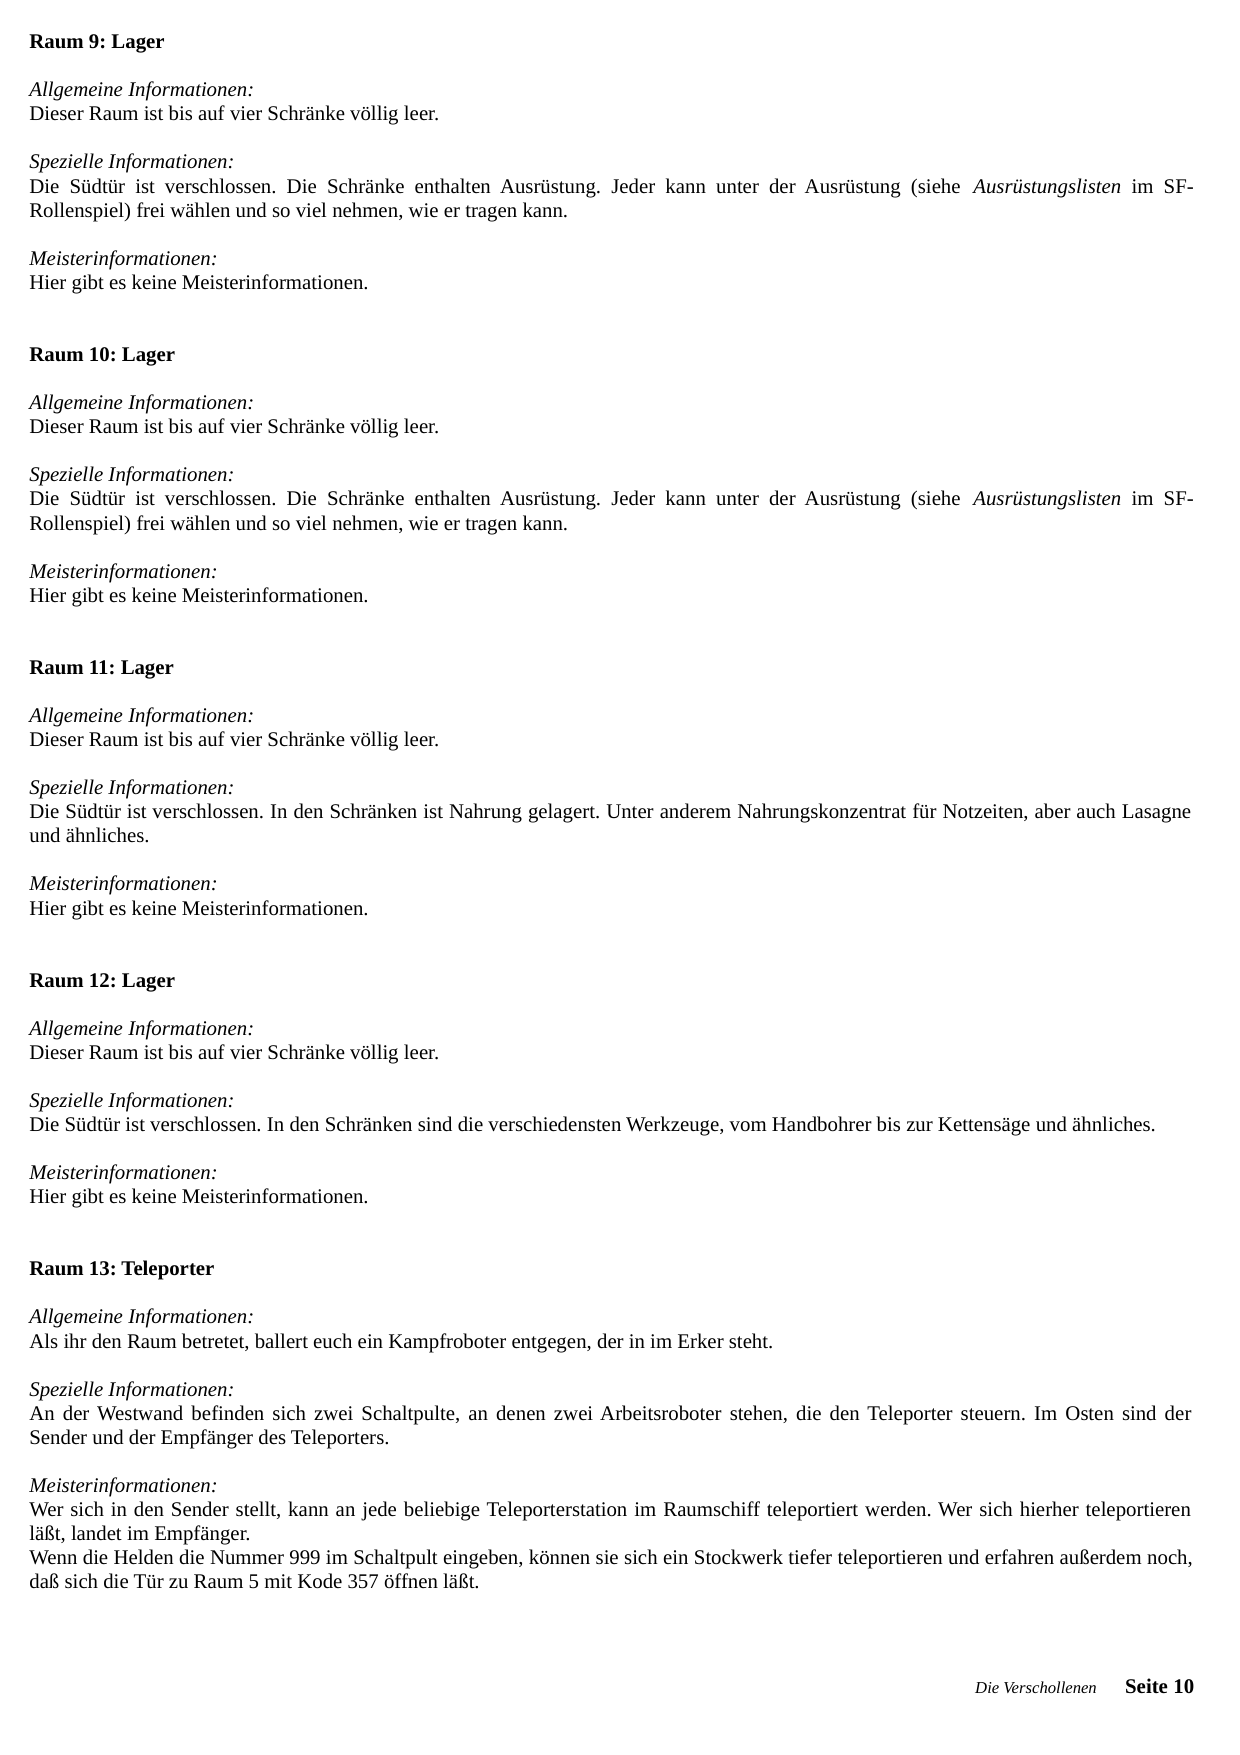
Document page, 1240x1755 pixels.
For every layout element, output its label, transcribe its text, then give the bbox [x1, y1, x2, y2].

text Als ihr den Raum betretet, ballert euch ein Kampfroboter entgegen, der in im Erker steht. [29, 1328, 1194, 1353]
text Raum 12: Lager [29, 968, 1194, 992]
text Spezielle Informationen: [29, 149, 1194, 173]
text Allgemeine Informationen: [29, 1016, 1194, 1040]
text Dieser Raum ist bis auf vier Schränke völlig leer. [29, 727, 1194, 751]
text Allgemeine Informationen: [29, 77, 1194, 101]
text Raum 11: Lager [29, 655, 1194, 679]
text Wer sich in den Sender stellt, kann an jede beliebige Teleporterstation im Raumschiff teleportiert werden. Wer sich hierher teleportieren läßt, landet im Empfänger. [29, 1497, 1194, 1545]
text Hier gibt es keine Meisterinformationen. [29, 895, 1194, 919]
text Hier gibt es keine Meisterinformationen. [29, 583, 1194, 607]
text Meisterinformationen: [29, 871, 1194, 895]
text Die Südtür ist verschlossen. In den Schränken ist Nahrung gelagert. Unter anderem Nahrungskonzentrat für Notzeiten, aber auch Lasagne und ähnliches. [29, 799, 1194, 847]
text Raum 9: Lager [29, 29, 1194, 53]
text Hier gibt es keine Meisterinformationen. [29, 1184, 1194, 1208]
text Dieser Raum ist bis auf vier Schränke völlig leer. [29, 1040, 1194, 1064]
text Dieser Raum ist bis auf vier Schränke völlig leer. [29, 414, 1194, 438]
text Allgemeine Informationen: [29, 390, 1194, 414]
text Meisterinformationen: [29, 558, 1194, 583]
text Die Südtür ist verschlossen. Die Schränke enthalten Ausrüstung. Jeder kann unter der Ausrüstung (siehe Ausrüstungslisten im SF-Rollenspiel) frei wählen und so viel nehmen, wie er tragen kann. [29, 173, 1194, 222]
text Allgemeine Informationen: [29, 703, 1194, 727]
text Die Südtür ist verschlossen. In den Schränken sind die verschiedensten Werkzeuge, vom Handbohrer bis zur Kettensäge und ähnliches. [29, 1112, 1194, 1136]
text Spezielle Informationen: [29, 462, 1194, 486]
text Spezielle Informationen: [29, 775, 1194, 799]
text Dieser Raum ist bis auf vier Schränke völlig leer. [29, 101, 1194, 125]
text Allgemeine Informationen: [29, 1304, 1194, 1328]
text Wenn die Helden die Nummer 999 im Schaltpult eingeben, können sie sich ein Stockwerk tiefer teleportieren und erfahren außerdem noch, daß sich die Tür zu Raum 5 mit Kode 357 öffnen läßt. [29, 1545, 1194, 1593]
text Meisterinformationen: [29, 1160, 1194, 1184]
text An der Westwand befinden sich zwei Schaltpulte, an denen zwei Arbeitsroboter stehen, die den Teleporter steuern. Im Osten sind der Sender und der Empfänger des Teleporters. [29, 1401, 1194, 1449]
text Raum 13: Teleporter [29, 1256, 1194, 1280]
text Meisterinformationen: [29, 246, 1194, 270]
text Spezielle Informationen: [29, 1377, 1194, 1401]
text Raum 10: Lager [29, 342, 1194, 366]
text Die Südtür ist verschlossen. Die Schränke enthalten Ausrüstung. Jeder kann unter der Ausrüstung (siehe Ausrüstungslisten im SF-Rollenspiel) frei wählen und so viel nehmen, wie er tragen kann. [29, 486, 1194, 534]
text Spezielle Informationen: [29, 1088, 1194, 1112]
text Meisterinformationen: [29, 1473, 1194, 1497]
text Hier gibt es keine Meisterinformationen. [29, 270, 1194, 294]
